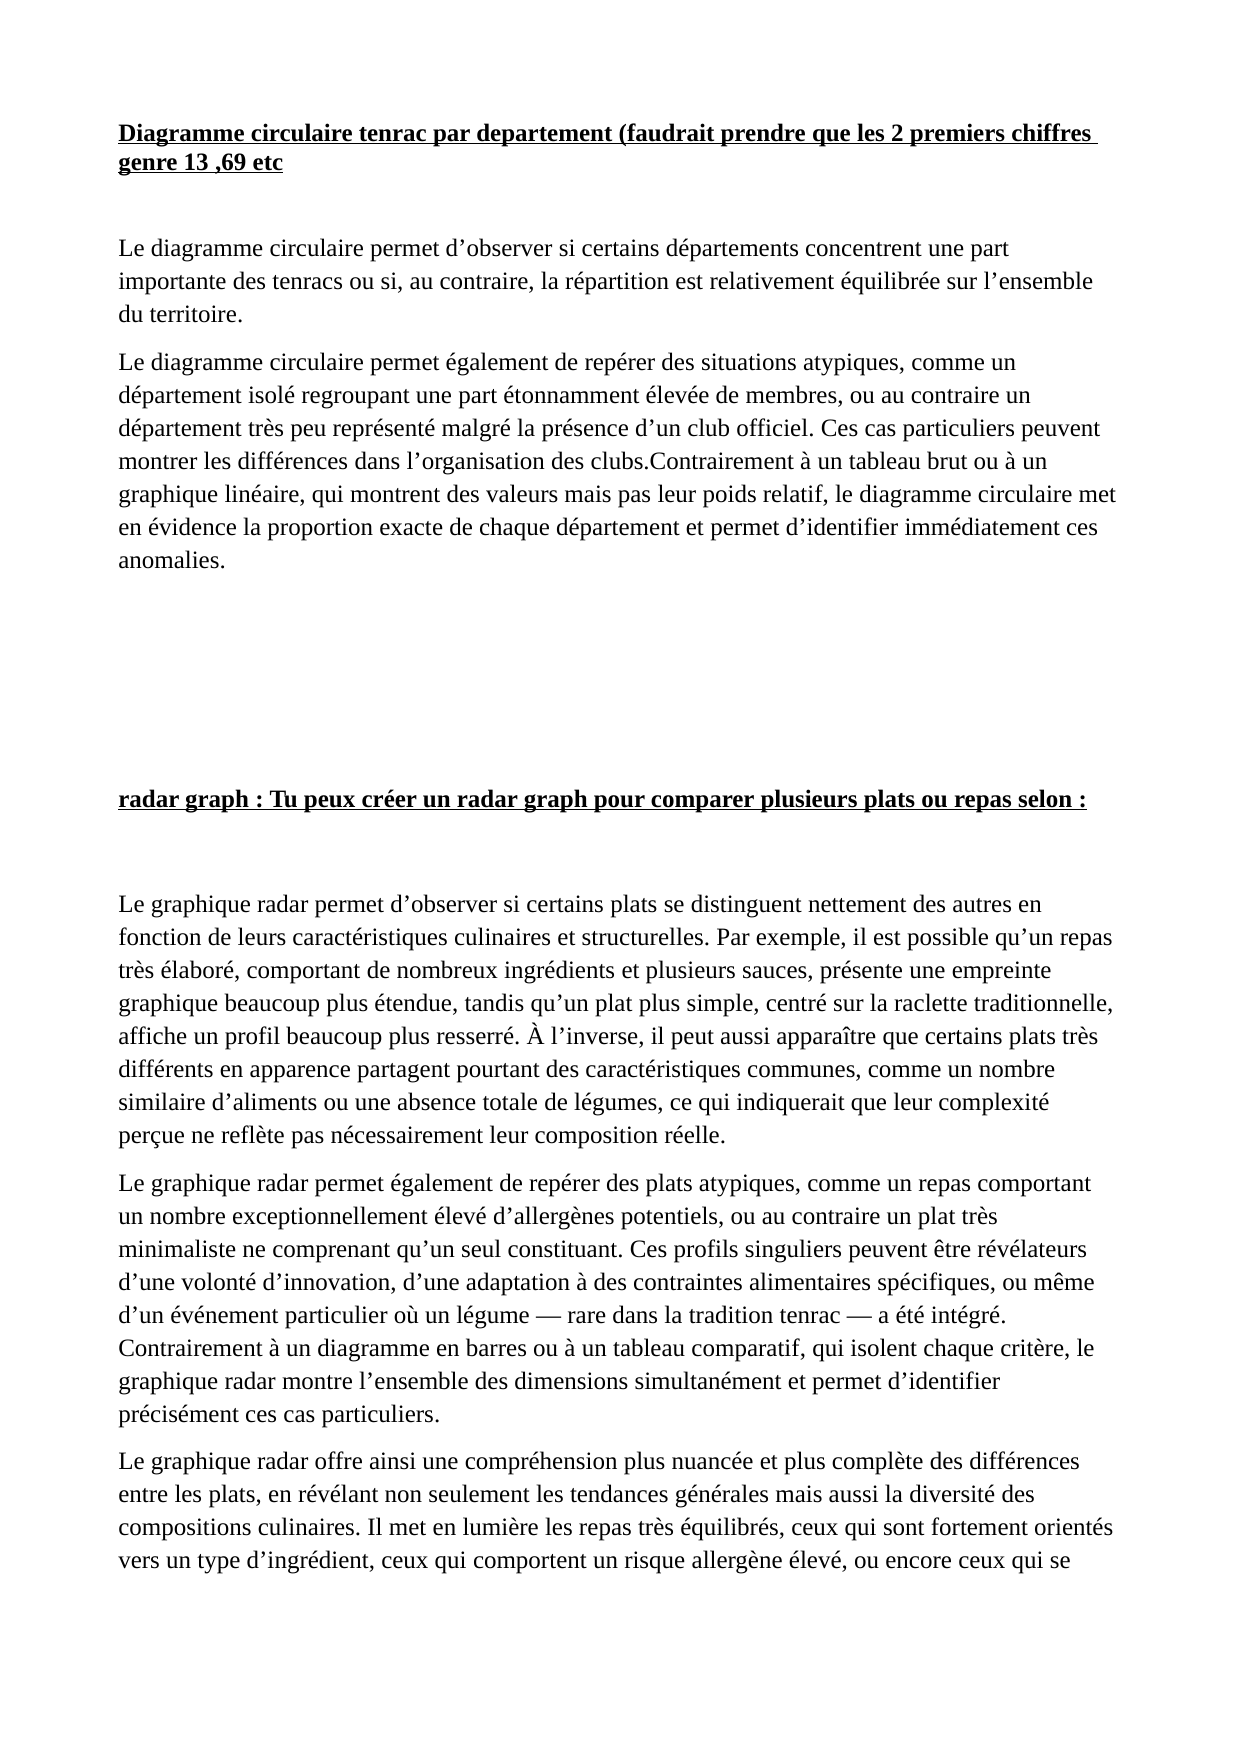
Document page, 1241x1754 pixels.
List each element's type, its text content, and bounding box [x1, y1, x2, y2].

text Le graphique radar permet également de repérer des plats atypiques, comme un repas comportant un nombre exceptionnellement élevé d’allergènes potentiels, ou au contraire un plat très minimaliste ne comprenant qu’un seul constituant. Ces profils singuliers peuvent être révélateurs d’une volonté d’innovation, d’une adaptation à des contraintes alimentaires spécifiques, ou même d’un événement particulier où un légume — rare dans la tradition tenrac — a été intégré. Contrairement à un diagramme en barres ou à un tableau comparatif, qui isolent chaque critère, le graphique radar montre l’ensemble des dimensions simultanément et permet d’identifier précisément ces cas particuliers. [118, 1168, 1122, 1428]
text Le graphique radar offre ainsi une compréhension plus nuancée et plus complète des différences entre les plats, en révélant non seulement les tendances générales mais aussi la diversité des compositions culinaires. Il met en lumière les repas très équilibrés, ceux qui sont fortement orientés vers un type d’ingrédient, ceux qui comportent un risque allergène élevé, ou encore ceux qui se [118, 1446, 1122, 1574]
text Le diagramme circulaire permet également de repérer des situations atypiques, comme un département isolé regroupant une part étonnamment élevée de membres, ou au contraire un département très peu représenté malgré la présence d’un club officiel. Ces cas particuliers peuvent montrer les différences dans l’organisation des clubs.Contrairement à un tableau brut ou à un graphique linéaire, qui montrent des valeurs mais pas leur poids relatif, le diagramme circulaire met en évidence la proportion exacte de chaque département et permet d’identifier immédiatement ces anomalies. [118, 347, 1122, 574]
text radar graph : Tu peux créer un radar graph pour comparer plusieurs plats ou repas selon : [118, 784, 1122, 813]
text Diagramme circulaire tenrac par departement (faudrait prendre que les 2 premiers chiffres genre 13 ,69 etc [118, 118, 1122, 176]
text Le graphique radar permet d’observer si certains plats se distinguent nettement des autres en fonction de leurs caractéristiques culinaires et structurelles. Par exemple, il est possible qu’un repas très élaboré, comportant de nombreux ingrédients et plusieurs sauces, présente une empreinte graphique beaucoup plus étendue, tandis qu’un plat plus simple, centré sur la raclette traditionnelle, affiche un profil beaucoup plus resserré. À l’inverse, il peut aussi apparaître que certains plats très différents en apparence partagent pourtant des caractéristiques communes, comme un nombre similaire d’aliments ou une absence totale de légumes, ce qui indiquerait que leur complexité perçue ne reflète pas nécessairement leur composition réelle. [118, 889, 1122, 1149]
text Le diagramme circulaire permet d’observer si certains départements concentrent une part importante des tenracs ou si, au contraire, la répartition est relativement équilibrée sur l’ensemble du territoire. [118, 233, 1122, 328]
